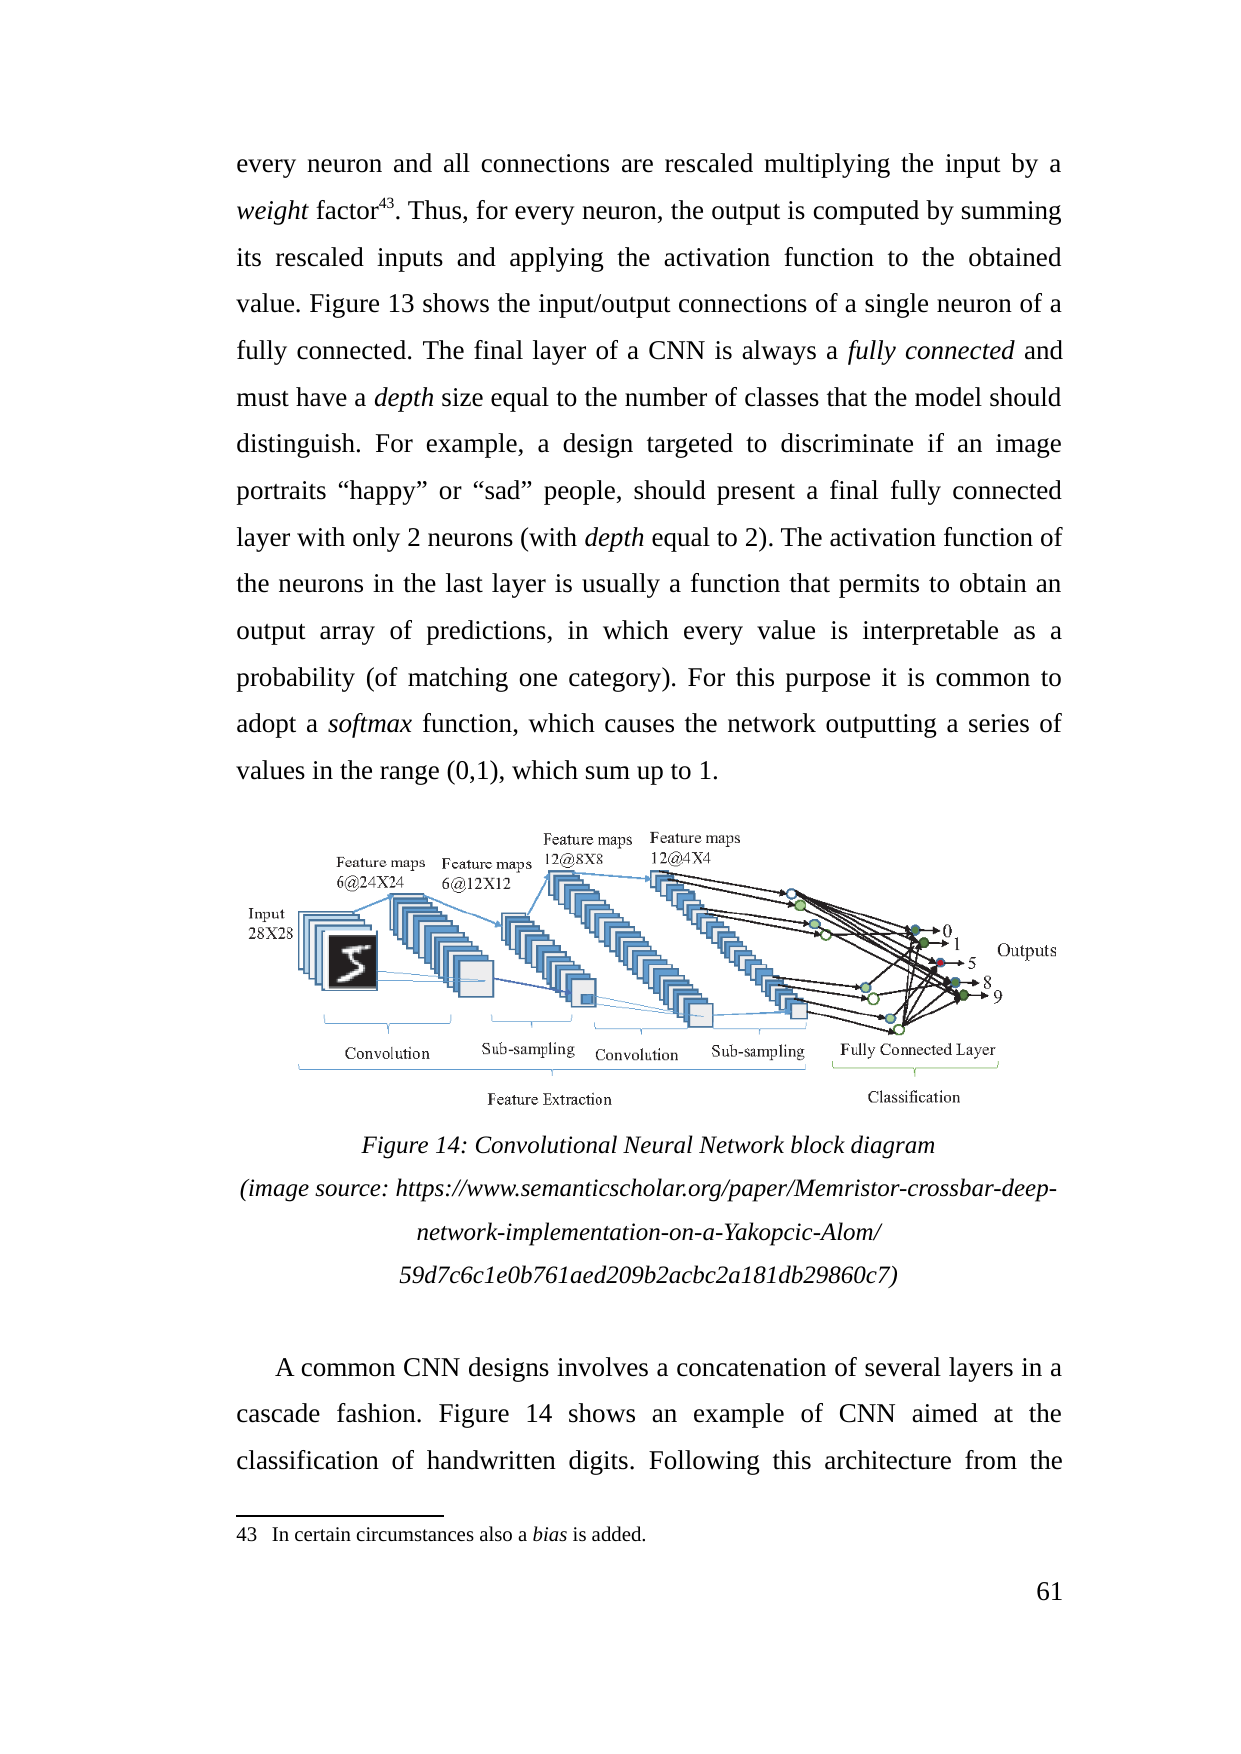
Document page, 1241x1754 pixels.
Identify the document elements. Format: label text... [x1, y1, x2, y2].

text A common CNN designs involves a concatenation of several layers in a cascade fashion. Figure 14 shows an example of CNN aimed at the classification of handwritten digits. Following this architecture from the [236, 1351, 1063, 1475]
text Figure 14: Convolutional Neural Network block diagram (image source: https://www.semanticscholar.org/paper/Memristor-crossbar-deep-network-implementation-on-a-Yakopcic-Alom/59d7c6c1e0b761aed209b2acbc2a181db29860c7) [236, 1116, 1063, 1288]
text every neuron and all connections are rescaled multiplying the input by a weight factor. Thus, for every neuron, the output is computed by summing its rescaled inputs and applying the activation function to the obtained value. Figure 13 shows the input/output connections of a single neuron of a fully connected. The final layer of a CNN is always a fully connected and must have a depth size equal to the number of classes that the model should distinguish. For example, a design targeted to discriminate if an image portraits “happy” or “sad” people, should present a final fully connected layer with only 2 neurons (with depth equal to 2). The activation function of the neurons in the last layer is usually a function that permits to obtain an output array of predictions, in which every value is interpretable as a probability (of matching one category). For this purpose it is common to adopt a softmax function, which causes the network outputting a series of values in the range (0,1), which sum up to 1. [236, 148, 1063, 785]
text In certain circumstances also a bias is added. [236, 1522, 1063, 1546]
picture [236, 813, 1063, 1116]
